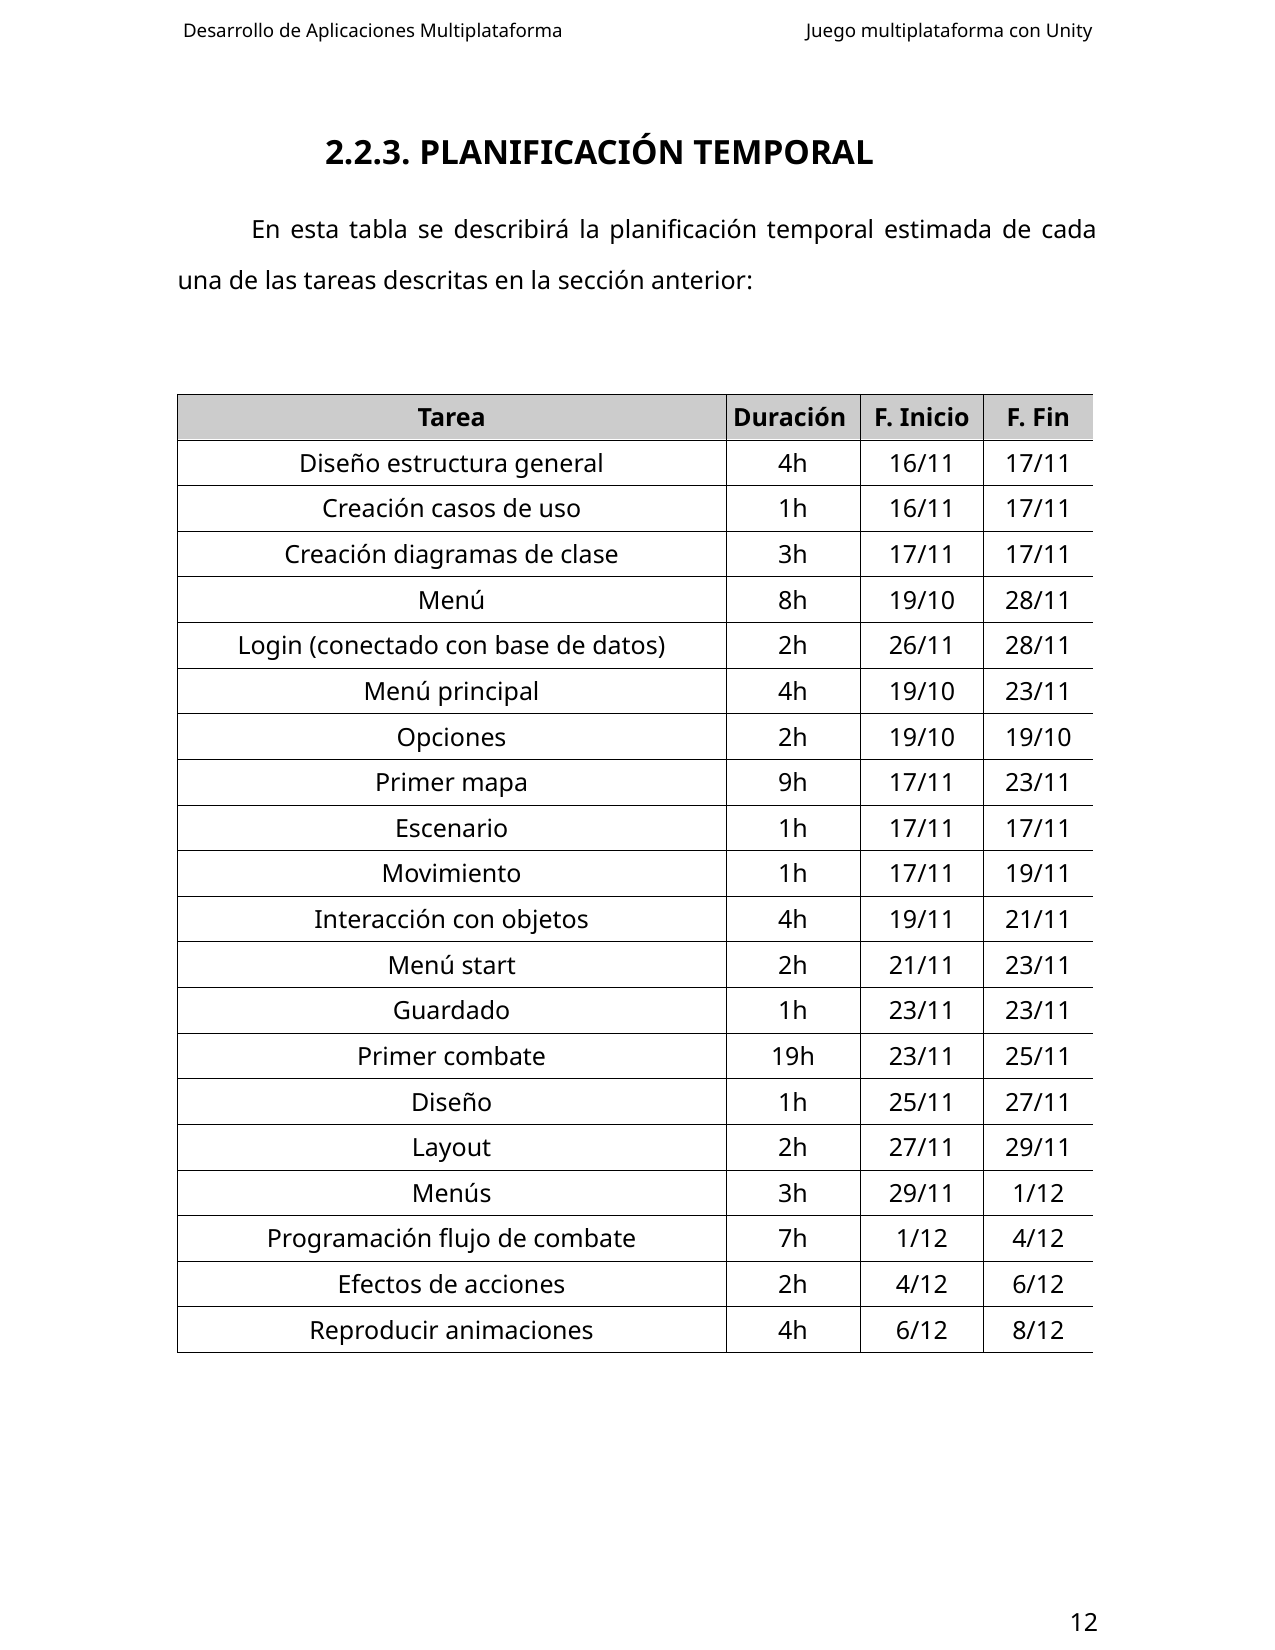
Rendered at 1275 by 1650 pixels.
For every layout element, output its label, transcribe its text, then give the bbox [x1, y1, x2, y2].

table_cell 17/11 [861, 806, 983, 850]
table_cell 17/11 [984, 441, 1093, 485]
table_cell 4h [727, 1307, 860, 1352]
table_cell 1h [727, 806, 860, 850]
table_cell 2h [727, 1125, 860, 1169]
table_cell 1h [727, 486, 860, 531]
table_cell 4h [727, 897, 860, 941]
table_cell 26/11 [861, 623, 983, 668]
table_cell Menús [178, 1171, 726, 1215]
table_cell Layout [178, 1125, 726, 1169]
text En esta tabla se describirá la planificación temporal estimada de cada una de las tareas descritas en la sección anterior: [177, 212, 1098, 297]
table_cell 2h [727, 942, 860, 987]
table_cell 27/11 [984, 1079, 1093, 1124]
table_cell 19h [727, 1034, 860, 1078]
text 2.2.3. PLANIFICACIÓN TEMPORAL [177, 129, 1098, 174]
table_cell 23/11 [984, 942, 1093, 987]
table_cell 29/11 [984, 1125, 1093, 1169]
table_cell 28/11 [984, 577, 1093, 622]
table_cell 6/12 [861, 1307, 983, 1352]
table_cell Programación flujo de combate [178, 1216, 726, 1261]
table_cell 2h [727, 623, 860, 668]
table_cell Interacción con objetos [178, 897, 726, 941]
table_cell 1h [727, 851, 860, 896]
table_cell Opciones [178, 714, 726, 759]
table_cell 17/11 [984, 532, 1093, 576]
table_cell 8h [727, 577, 860, 622]
table_cell 23/11 [984, 669, 1093, 713]
table_cell Diseño estructura general [178, 441, 726, 485]
table_cell 25/11 [984, 1034, 1093, 1078]
table_cell 6/12 [984, 1262, 1093, 1306]
table_cell 9h [727, 760, 860, 804]
table_cell 17/11 [984, 486, 1093, 531]
table_cell 23/11 [984, 760, 1093, 804]
table_cell 1h [727, 1079, 860, 1124]
table_cell Creación diagramas de clase [178, 532, 726, 576]
table_cell 19/11 [861, 897, 983, 941]
table_cell Menú [178, 577, 726, 622]
table_cell Movimiento [178, 851, 726, 896]
table_cell 3h [727, 532, 860, 576]
table_cell Primer combate [178, 1034, 726, 1078]
table_cell Creación casos de uso [178, 486, 726, 531]
table_cell Diseño [178, 1079, 726, 1124]
table_cell 19/10 [861, 669, 983, 713]
table_cell 4/12 [984, 1216, 1093, 1261]
table_cell 8/12 [984, 1307, 1093, 1352]
table_cell 19/11 [984, 851, 1093, 896]
table_cell Escenario [178, 806, 726, 850]
table_cell 4/12 [861, 1262, 983, 1306]
table_header F. Fin [984, 395, 1093, 439]
table_cell Login (conectado con base de datos) [178, 623, 726, 668]
table_cell Menú principal [178, 669, 726, 713]
table_cell 23/11 [984, 988, 1093, 1033]
table_cell 21/11 [984, 897, 1093, 941]
table_header Tarea [178, 395, 726, 439]
table_cell Menú start [178, 942, 726, 987]
table_cell 17/11 [861, 760, 983, 804]
table_cell 19/10 [861, 577, 983, 622]
table_cell Reproducir animaciones [178, 1307, 726, 1352]
table_cell 25/11 [861, 1079, 983, 1124]
table_cell 4h [727, 669, 860, 713]
table_cell 2h [727, 714, 860, 759]
table_cell 27/11 [861, 1125, 983, 1169]
table_header Duración [727, 395, 860, 439]
table_cell 28/11 [984, 623, 1093, 668]
table_cell 21/11 [861, 942, 983, 987]
table_cell 19/10 [861, 714, 983, 759]
table_cell 17/11 [861, 851, 983, 896]
table_cell 16/11 [861, 441, 983, 485]
table_cell 17/11 [984, 806, 1093, 850]
table_cell Guardado [178, 988, 726, 1033]
table_cell 29/11 [861, 1171, 983, 1215]
table_cell 4h [727, 441, 860, 485]
table_cell 23/11 [861, 1034, 983, 1078]
table_cell 16/11 [861, 486, 983, 531]
table_cell 2h [727, 1262, 860, 1306]
table_cell 1/12 [861, 1216, 983, 1261]
table_cell 23/11 [861, 988, 983, 1033]
table_cell 1h [727, 988, 860, 1033]
table_header F. Inicio [861, 395, 983, 439]
table_cell 3h [727, 1171, 860, 1215]
table_cell 17/11 [861, 532, 983, 576]
table_cell Efectos de acciones [178, 1262, 726, 1306]
table_cell Primer mapa [178, 760, 726, 804]
table_cell 19/10 [984, 714, 1093, 759]
table_cell 1/12 [984, 1171, 1093, 1215]
table_cell 7h [727, 1216, 860, 1261]
